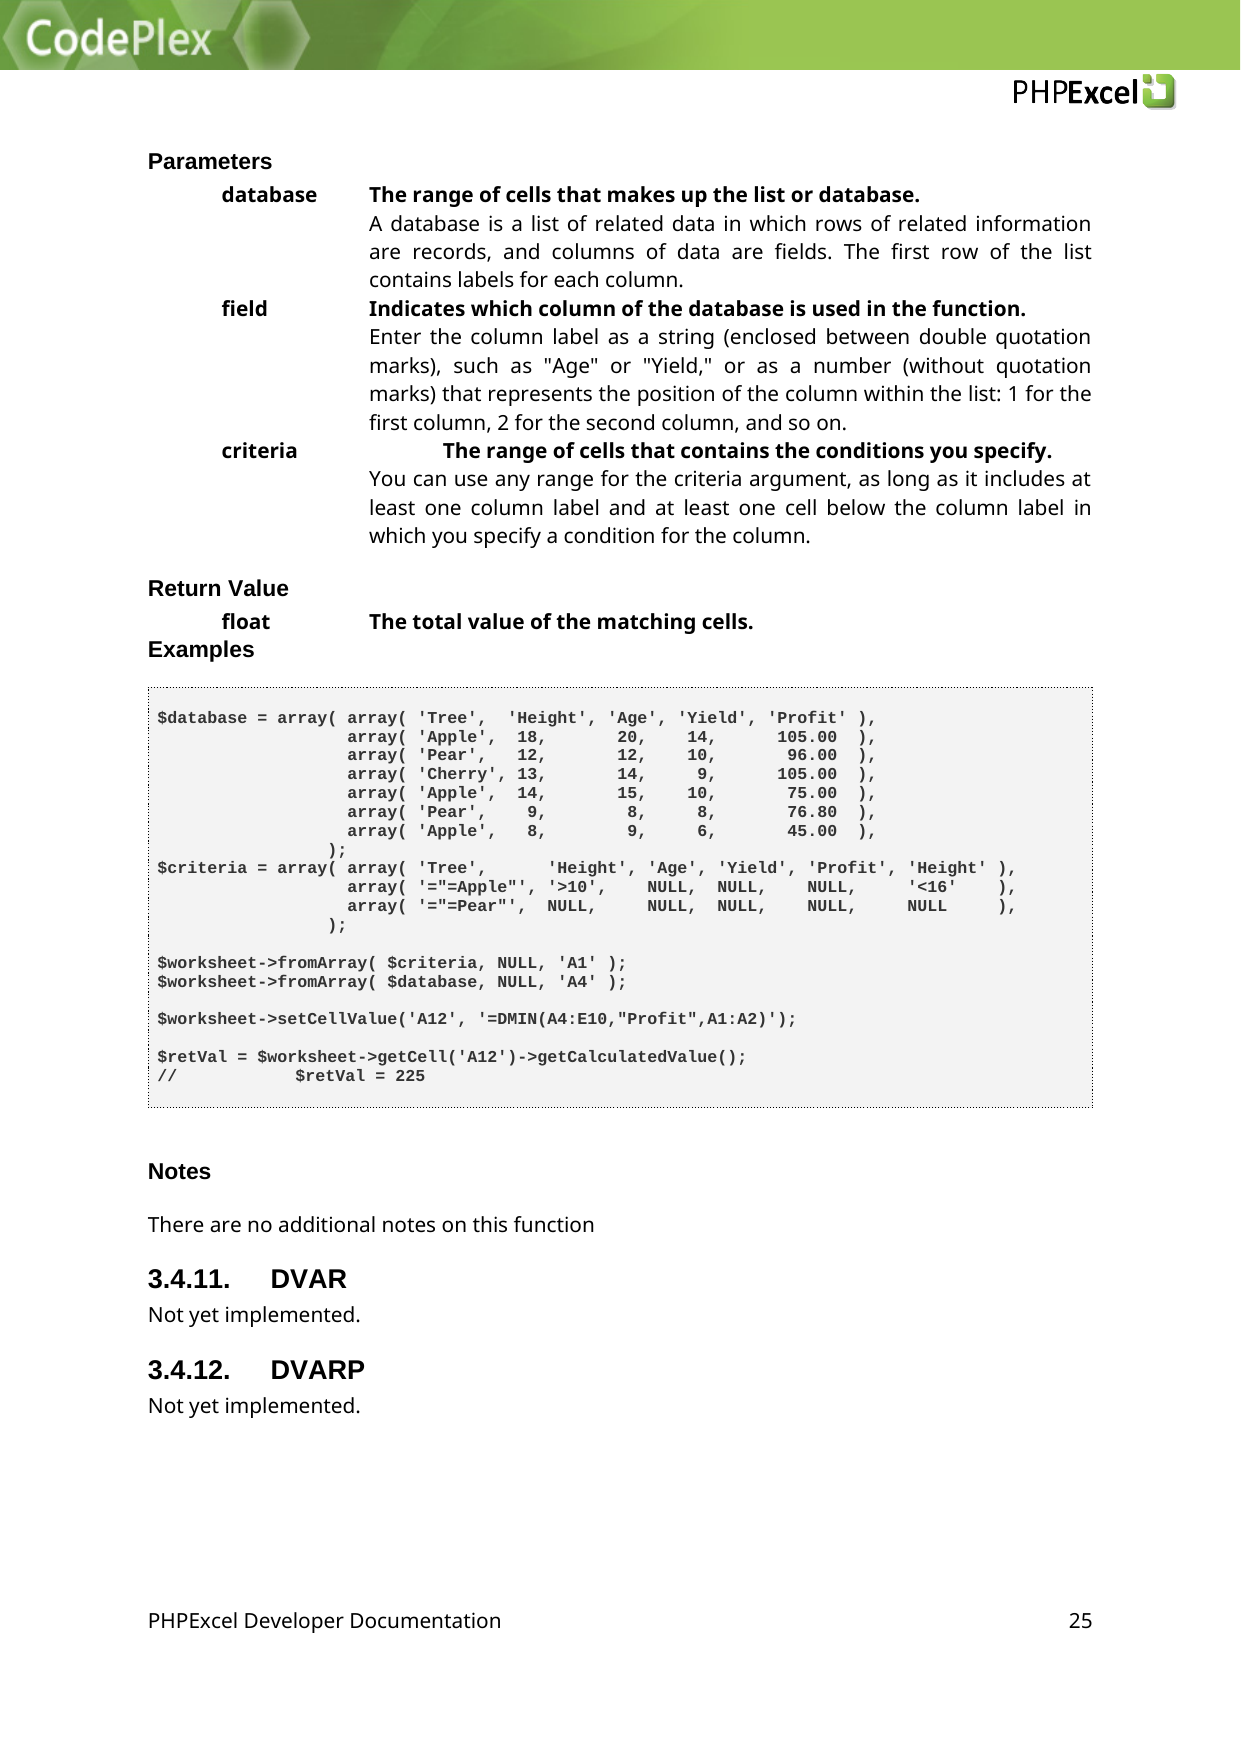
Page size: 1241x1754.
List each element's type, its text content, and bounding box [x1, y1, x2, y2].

subtitle DVARP [148, 1354, 1093, 1385]
text $criteria = array( array( 'Tree', 'Height', 'Age', 'Yield', 'Profit', 'Height' ), [148, 857, 1093, 876]
text array( 'Apple', 14, 15, 10, 75.00 ), [148, 782, 1093, 800]
text A database is a list of related data in which rows of related information are records, and columns of data are fields. The first row of the list contains labels for each column. [369, 209, 1093, 294]
text array( 'Apple', 8, 9, 6, 45.00 ), [148, 819, 1093, 838]
text $worksheet->fromArray( $criteria, NULL, 'A1' ); [148, 951, 1093, 970]
subtitle Return Value [148, 575, 1093, 601]
text array( 'Pear', 9, 8, 8, 76.80 ), [148, 800, 1093, 819]
text You can use any range for the criteria argument, as long as it includes at least one column label and at least one cell below the column label in which you specify a condition for the column. [369, 464, 1093, 550]
subtitle Parameters [148, 148, 1093, 174]
text // $retVal = 225 [148, 1064, 1093, 1083]
text Not yet implemented. [148, 1301, 1093, 1329]
text $worksheet->setCellValue('A12', '=DMIN(A4:E10,"Profit",A1:A2)'); [148, 1008, 1093, 1027]
text There are no additional notes on this function [148, 1210, 1093, 1238]
text $retVal = $worksheet->getCell('A12')->getCalculatedValue(); [148, 1046, 1093, 1064]
text array( '="=Pear"', NULL, NULL, NULL, NULL, NULL ), [148, 895, 1093, 913]
text $database = array( array( 'Tree', 'Height', 'Age', 'Yield', 'Profit' ), [148, 706, 1093, 725]
text $worksheet->fromArray( $database, NULL, 'A4' ); [148, 970, 1093, 989]
subtitle Notes [148, 1158, 1093, 1185]
subtitle Examples [148, 636, 1093, 662]
text float The total value of the matching cells. [221, 607, 1093, 636]
text criteria The range of cells that contains the conditions you specify. [221, 436, 1093, 464]
text array( '="=Apple"', '>10', NULL, NULL, NULL, '<16' ), [148, 876, 1093, 895]
text field Indicates which column of the database is used in the function. [221, 294, 1093, 322]
text ); [148, 913, 1093, 932]
text array( 'Cherry', 13, 14, 9, 105.00 ), [148, 763, 1093, 782]
text Enter the column label as a string (enclosed between double quotation marks), such as "Age" or "Yield," or as a number (without quotation marks) that represents the position of the column within the list: 1 for the first column, 2 for the second column, and so on. [369, 322, 1093, 436]
text ); [148, 838, 1093, 857]
subtitle DVAR [148, 1263, 1093, 1294]
text array( 'Pear', 12, 12, 10, 96.00 ), [148, 744, 1093, 763]
text Not yet implemented. [148, 1392, 1093, 1420]
text array( 'Apple', 18, 20, 14, 105.00 ), [148, 725, 1093, 744]
text database The range of cells that makes up the list or database. [221, 180, 1093, 209]
